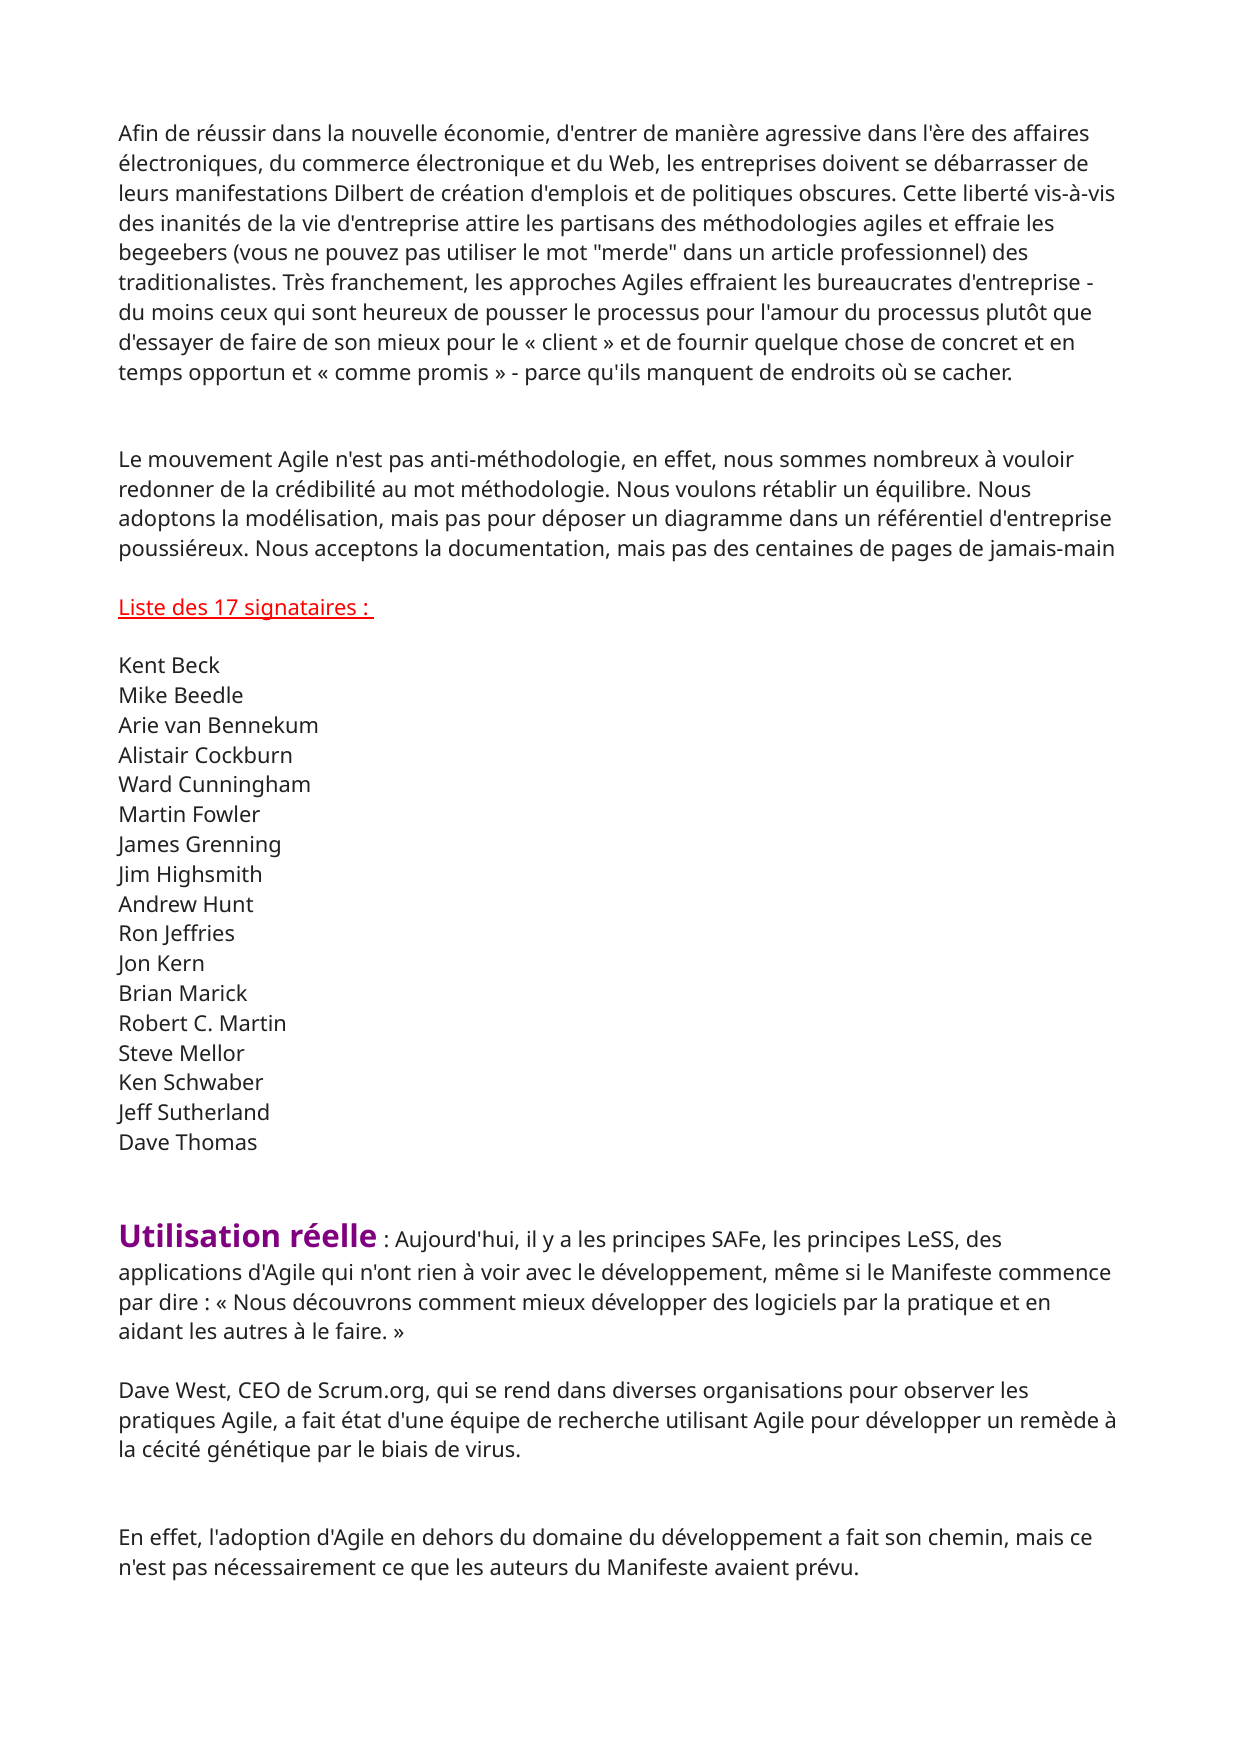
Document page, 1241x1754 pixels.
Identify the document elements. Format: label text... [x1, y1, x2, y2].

text Ken Schwaber [118, 1067, 1122, 1097]
text Afin de réussir dans la nouvelle économie, d'entrer de manière agressive dans l'ère des affaires électroniques, du commerce électronique et du Web, les entreprises doivent se débarrasser de leurs manifestations Dilbert de création d'emplois et de politiques obscures. Cette liberté vis-à-vis des inanités de la vie d'entreprise attire les partisans des méthodologies agiles et effraie les begeebers (vous ne pouvez pas utiliser le mot "merde" dans un article professionnel) des traditionalistes. Très franchement, les approches Agiles effraient les bureaucrates d'entreprise - du moins ceux qui sont heureux de pousser le processus pour l'amour du processus plutôt que d'essayer de faire de son mieux pour le « client » et de fournir quelque chose de concret et en temps opportun et « comme promis » - parce qu'ils manquent de endroits où se cacher. [118, 118, 1122, 386]
text Dave West, CEO de Scrum.org, qui se rend dans diverses organisations pour observer les pratiques Agile, a fait état d'une équipe de recherche utilisant Agile pour développer un remède à la cécité génétique par le biais de virus. [118, 1375, 1122, 1464]
text Le mouvement Agile n'est pas anti-méthodologie, en effet, nous sommes nombreux à vouloir redonner de la crédibilité au mot méthodologie. Nous voulons rétablir un équilibre. Nous adoptons la modélisation, mais pas pour déposer un diagramme dans un référentiel d'entreprise poussiéreux. Nous acceptons la documentation, mais pas des centaines de pages de jamais-main [118, 444, 1122, 563]
text Ward Cunningham [118, 769, 1122, 799]
text Jon Kern [118, 948, 1122, 978]
text Andrew Hunt [118, 888, 1122, 918]
text Brian Marick [118, 978, 1122, 1008]
text Dave Thomas [118, 1127, 1122, 1157]
text En effet, l'adoption d'Agile en dehors du domaine du développement a fait son chemin, mais ce n'est pas nécessairement ce que les auteurs du Manifeste avaient prévu. [118, 1522, 1122, 1581]
text Jeff Sutherland [118, 1097, 1122, 1127]
text Alistair Cockburn [118, 739, 1122, 769]
text Steve Mellor [118, 1037, 1122, 1067]
text Mike Beedle [118, 680, 1122, 710]
text Utilisation réelle : Aujourd'hui, il y a les principes SAFe, les principes LeSS, des applications d'Agile qui n'ont rien à voir avec le développement, même si le Manifeste commence par dire : « Nous découvrons comment mieux développer des logiciels par la pratique et en aidant les autres à le faire. » [118, 1214, 1122, 1346]
text Ron Jeffries [118, 918, 1122, 948]
text Robert C. Martin [118, 1008, 1122, 1037]
text Liste des 17 signataires : [118, 592, 1122, 621]
text Kent Beck [118, 650, 1122, 680]
text James Grenning [118, 829, 1122, 859]
text Martin Fowler [118, 799, 1122, 829]
text Arie van Bennekum [118, 710, 1122, 739]
text Jim Highsmith [118, 859, 1122, 888]
